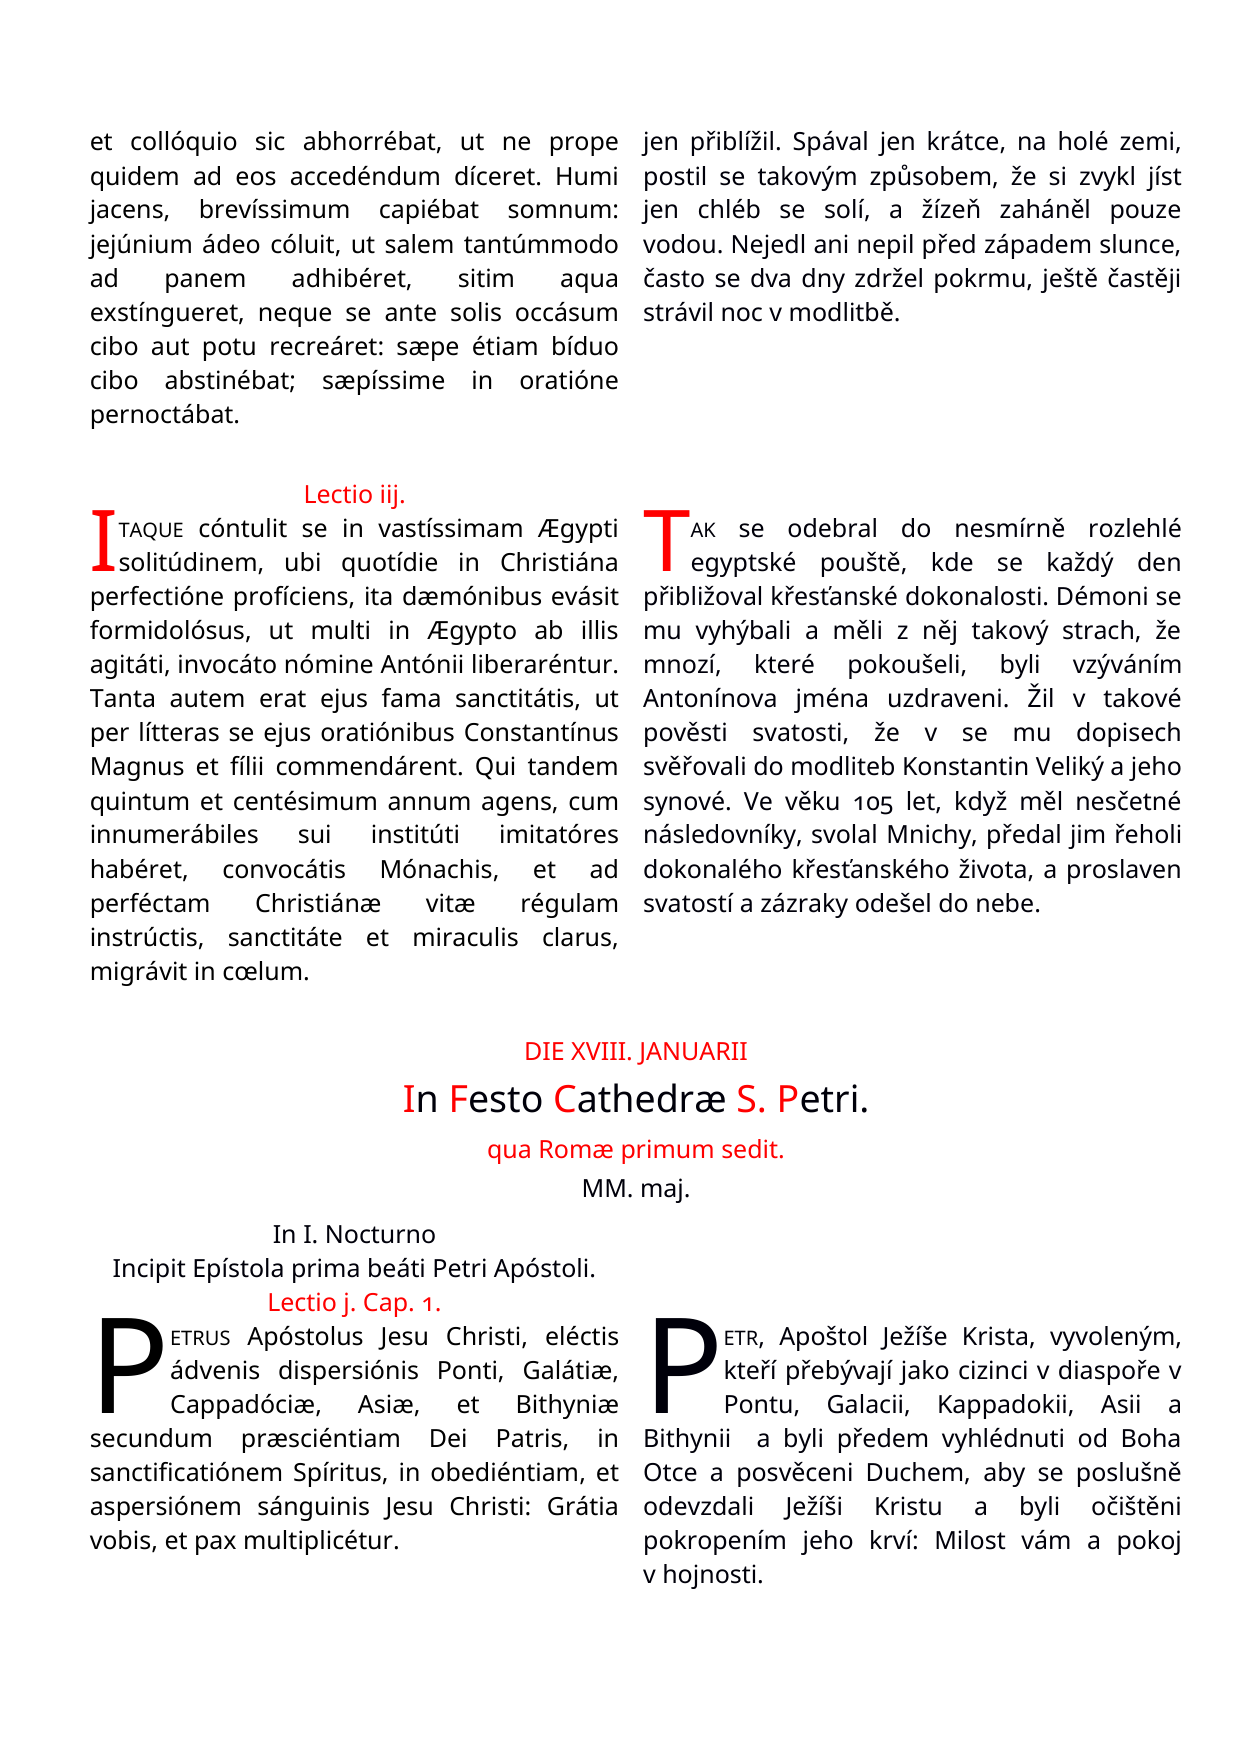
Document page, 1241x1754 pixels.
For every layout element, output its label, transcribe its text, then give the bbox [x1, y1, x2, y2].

table_cell Tak se odebral do nesmírně rozlehlé egyptské pouště, kde se každý den přibližoval křesťanské dokonalosti. Démoni se mu vyhýbali a měli z něj takový strach, že mnozí, které pokoušeli, byli vzý­váním Antonínova jména uzdraveni. Žil v takové pověsti svatosti, že v se mu dopisech svěřovali do modliteb Konstantin Veliký a jeho synové. Ve věku 105 let, když měl nesčetné následovníky, svolal Mnichy, předal jim řeholi dokonalého křesťanského života, a proslaven svatostí a zázraky odešel do nebe. [631, 471, 1194, 1027]
table_cell et collóquio sic abhorrébat, ut ne prope quidem ad eos accedéndum díceret. Humi jacens, brevíssimum capiébat somnum: jejúnium ádeo cóluit, ut salem tantúmmodo ad panem adhibéret, sitim aqua exstíngueret, neque se ante solis occásum cibo aut potu recreáret: sæpe étiam bíduo cibo abstinébat; sæpíssime in oratióne pernoctábat. [78, 118, 631, 471]
table_cell DIE XVIII. JANUARII In Festo Cathedræ S. Petri. qua Romæ primum sedit. MM. maj. [78, 1028, 1194, 1210]
table_cell jen přiblížil. Spával jen krátce, na holé zemi, postil se takovým způsobem, že si zvykl jíst jen chléb se solí, a žízeň zaháněl pouze vodou. Nejedl ani nepil před západem slunce, často se dva dny zdržel pokrmu, ještě častěji strávil noc v modlitbě. [631, 118, 1194, 471]
table_cell Lectio iij. Itaque cóntulit se in vastíssimam Ægypti solitúdinem, ubi quotídie in Christiána perfectióne profíciens, ita dæmónibus evásit formidolósus, ut multi in Ægypto ab illis agitáti, invocáto nómine Antónii liberaréntur. Tanta autem erat ejus fama sanctitátis, ut per lítteras se ejus oratiónibus Constantínus Magnus et fílii commendárent. Qui tandem quintum et centésimum annum agens, cum innumerábiles sui institúti imitatóres habéret, convocátis Mónachis, et ad perféctam Christiánæ vitæ régulam instrúctis, sanctitáte et miraculis clarus, migrávit in cœlum. [78, 471, 631, 1027]
table_cell Petr, Apoštol Ježíše Krista, vyvoleným, kteří přebývají jako cizinci v diaspoře v Pontu, Galacii, Kappadokii, Asii a Bithynii a byli předem vyhlédnuti od Boha Otce a posvěceni Duchem, aby se poslušně odevzdali Ježíši Kristu a byli očištěni pokropením jeho krví: Milost vám a pokoj v hojnosti. [631, 1210, 1194, 1597]
table_cell In I. Nocturno Incipit Epístola prima beáti Petri Apóstoli. Lectio j. Cap. 1. Petrus Apóstolus Jesu Christi, eléctis ádvenis dispersiónis Ponti, Galátiæ, Cappadóciæ, Asiæ, et Bithyniæ secundum præsciéntiam Dei Patris, in sanctificatiónem Spíritus, in obediéntiam, et aspersiónem sánguinis Jesu Christi: Grátia vobis, et pax multiplicétur. [78, 1210, 631, 1597]
